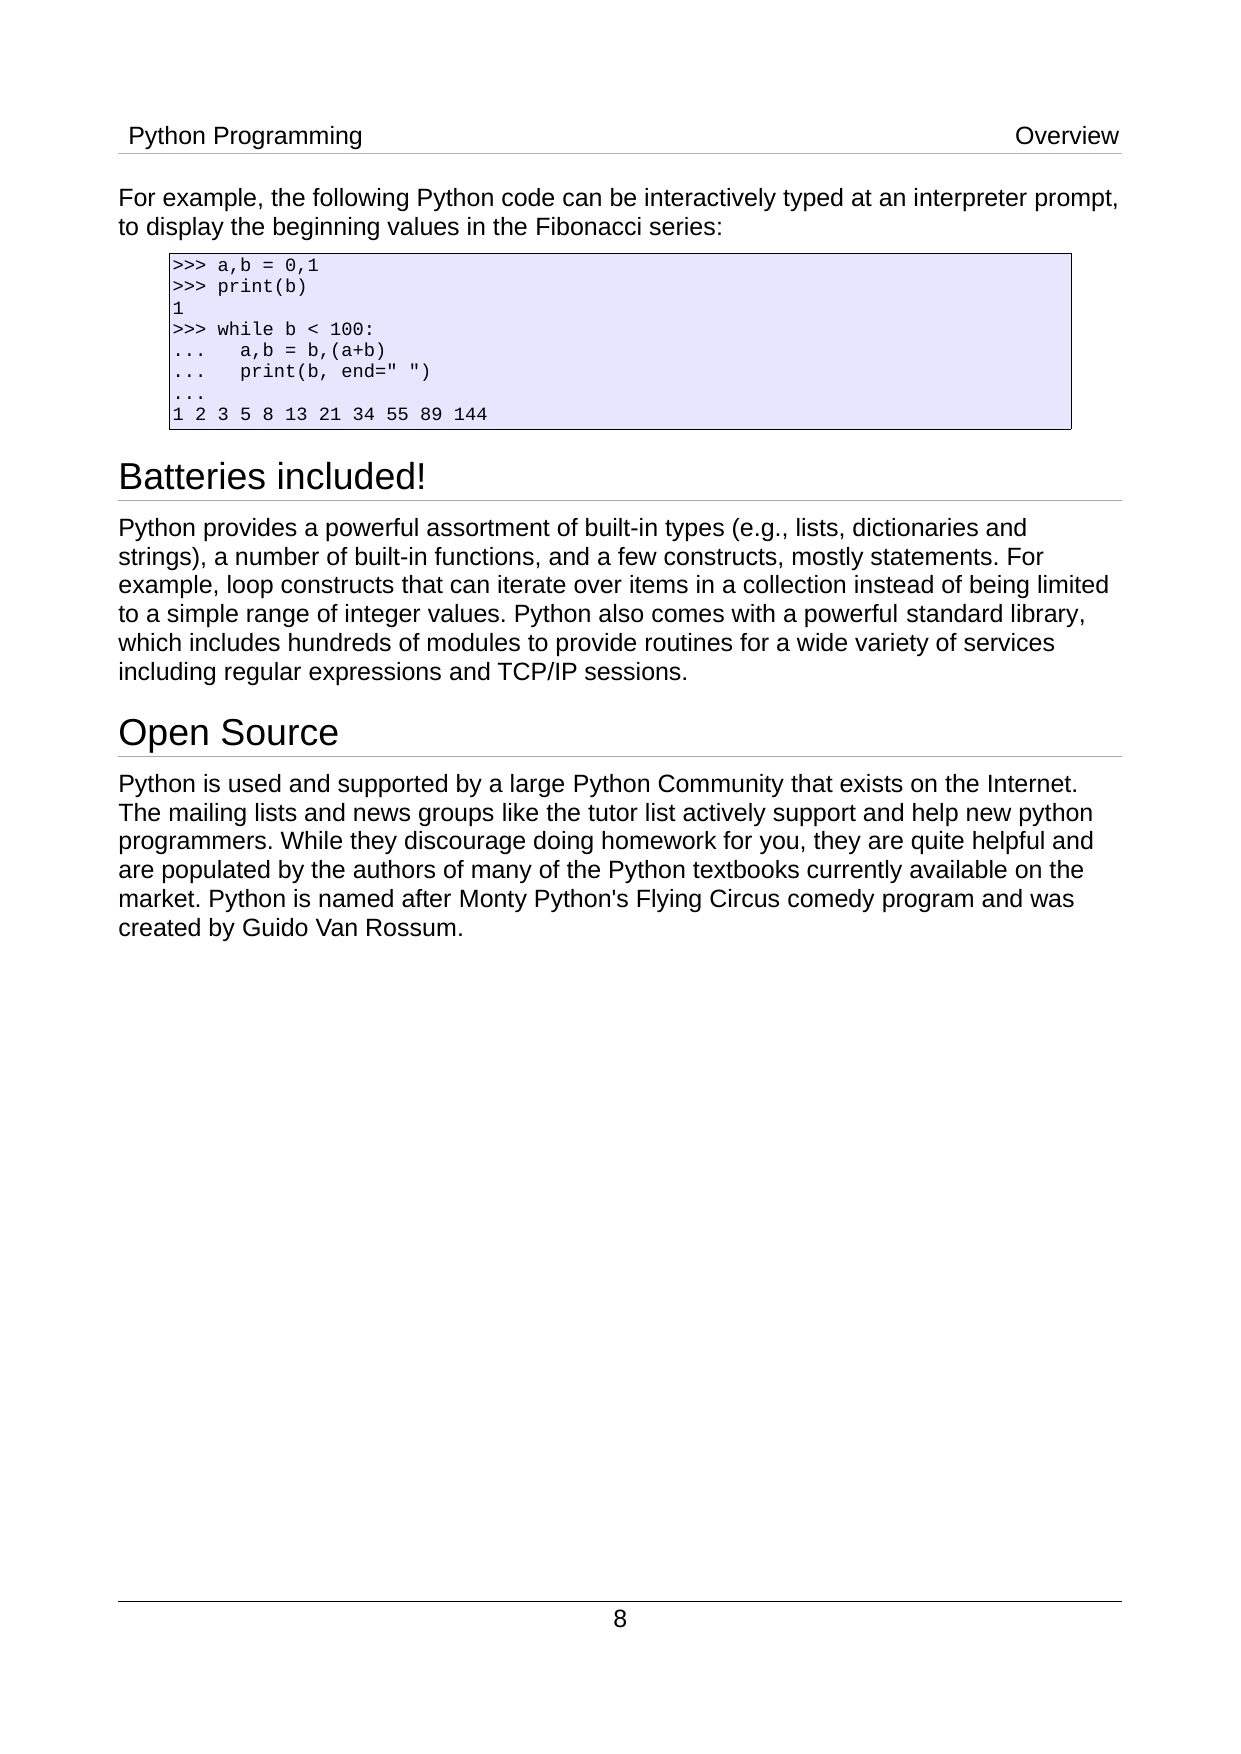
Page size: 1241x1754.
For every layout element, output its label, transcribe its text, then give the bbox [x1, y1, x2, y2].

text ... [170, 380, 1071, 402]
text 1 [170, 295, 1071, 317]
text For example, the following Python code can be interactively typed at an interpreter prompt, to display the beginning values in the Fibonacci series: [118, 183, 1122, 240]
text >>> print(b) [170, 274, 1071, 295]
text >>> a,b = 0,1 [170, 254, 1071, 274]
text ... print(b, end=" ") [170, 359, 1071, 380]
subtitle Open Source [118, 710, 1122, 756]
text Python is used and supported by a large Python Community that exists on the Internet. The mailing lists and news groups like the tutor list actively support and help new python programmers. While they discourage doing homework for you, they are quite helpful and are populated by the authors of many of the Python textbooks currently available on the market. Python is named after Monty Python's Flying Circus comedy program and was created by Guido Van Rossum. [118, 769, 1122, 941]
subtitle Batteries included! [118, 454, 1122, 500]
text Python provides a powerful assortment of built-in types (e.g., lists, dictionaries and strings), a number of built-in functions, and a few constructs, mostly statements. For example, loop constructs that can iterate over items in a collection instead of being limited to a simple range of integer values. Python also comes with a powerful standard library, which includes hundreds of modules to provide routines for a wide variety of services including regular expressions and TCP/IP sessions. [118, 513, 1122, 685]
text ... a,b = b,(a+b) [170, 338, 1071, 359]
text >>> while b < 100: [170, 317, 1071, 338]
text 1 2 3 5 8 13 21 34 55 89 144 [170, 402, 1071, 429]
